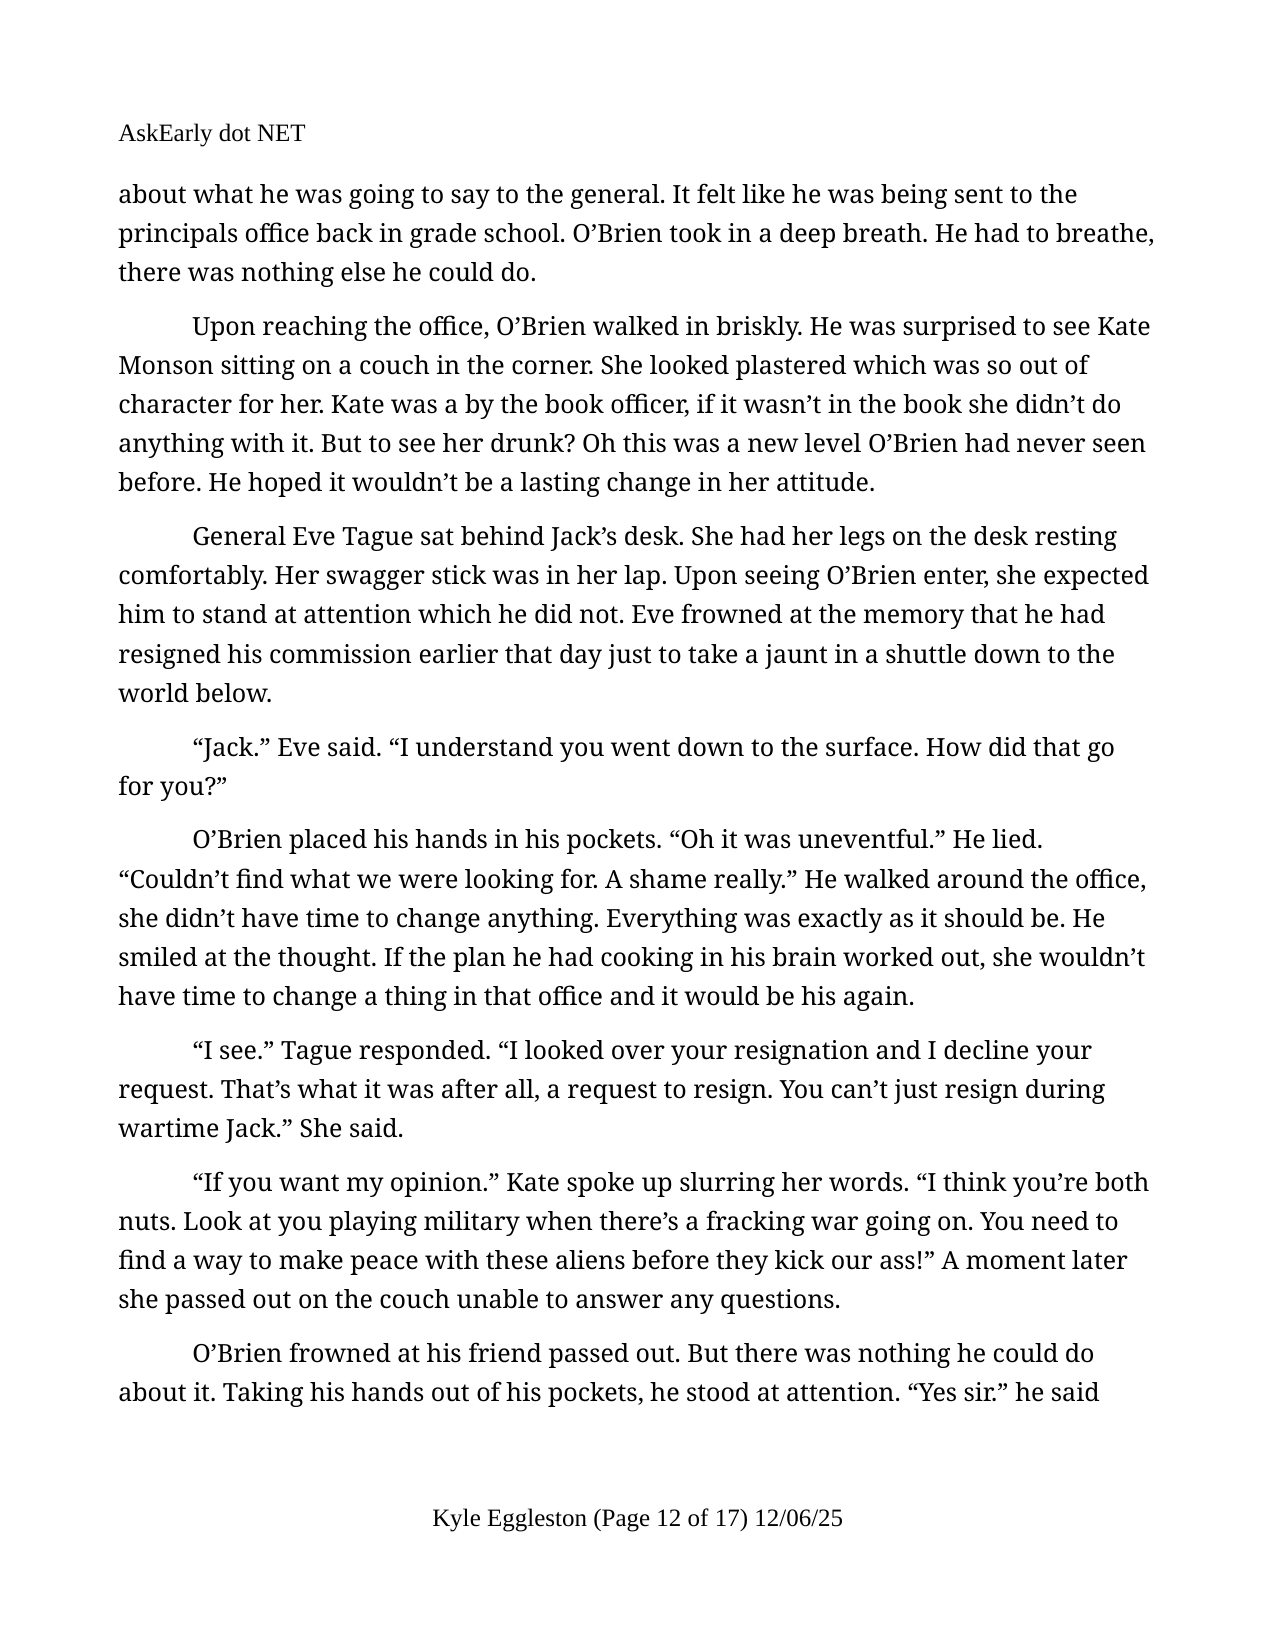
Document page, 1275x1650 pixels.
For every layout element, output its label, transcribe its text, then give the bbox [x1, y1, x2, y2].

text General Eve Tague sat behind Jack’s desk. She had her legs on the desk resting comfortably. Her swagger stick was in her lap. Upon seeing O’Brien enter, she expected him to stand at attention which he did not. Eve frowned at the memory that he had resigned his commission earlier that day just to take a jaunt in a shuttle down to the world below. [118, 519, 1157, 709]
text about what he was going to say to the general. It felt like he was being sent to the principals office back in grade school. O’Brien took in a deep breath. He had to breathe, there was nothing else he could do. [118, 176, 1157, 289]
text O’Brien placed his hands in his pockets. “Oh it was uneventful.” He lied. “Couldn’t find what we were looking for. A shame really.” He walked around the office, she didn’t have time to change anything. Everything was exactly as it should be. He smiled at the thought. If the plan he had cooking in his brain worked out, she wouldn’t have time to change a thing in that office and it would be his again. [118, 822, 1157, 1013]
text Upon reaching the office, O’Brien walked in briskly. He was surprised to see Kate Monson sitting on a couch in the corner. She looked plastered which was so out of character for her. Kate was a by the book officer, if it wasn’t in the book she didn’t do anything with it. But to see her drunk? Oh this was a new level O’Brien had never seen before. He hoped it wouldn’t be a lasting change in her attitude. [118, 308, 1157, 499]
text O’Brien frowned at his friend passed out. But there was nothing he could do about it. Taking his hands out of his pockets, he stood at attention. “Yes sir.” he said [118, 1336, 1157, 1409]
text “I see.” Tague responded. “I looked over your resignation and I decline your request. That’s what it was after all, a request to resign. You can’t just resign during wartime Jack.” She said. [118, 1033, 1157, 1145]
text “If you want my opinion.” Kate spoke up slurring her words. “I think you’re both nuts. Look at you playing military when there’s a fracking war going on. You need to find a way to make peace with these aliens before they kick our ass!” A moment later she passed out on the couch unable to answer any questions. [118, 1165, 1157, 1316]
text “Jack.” Eve said. “I understand you went down to the surface. How did that go for you?” [118, 729, 1157, 802]
